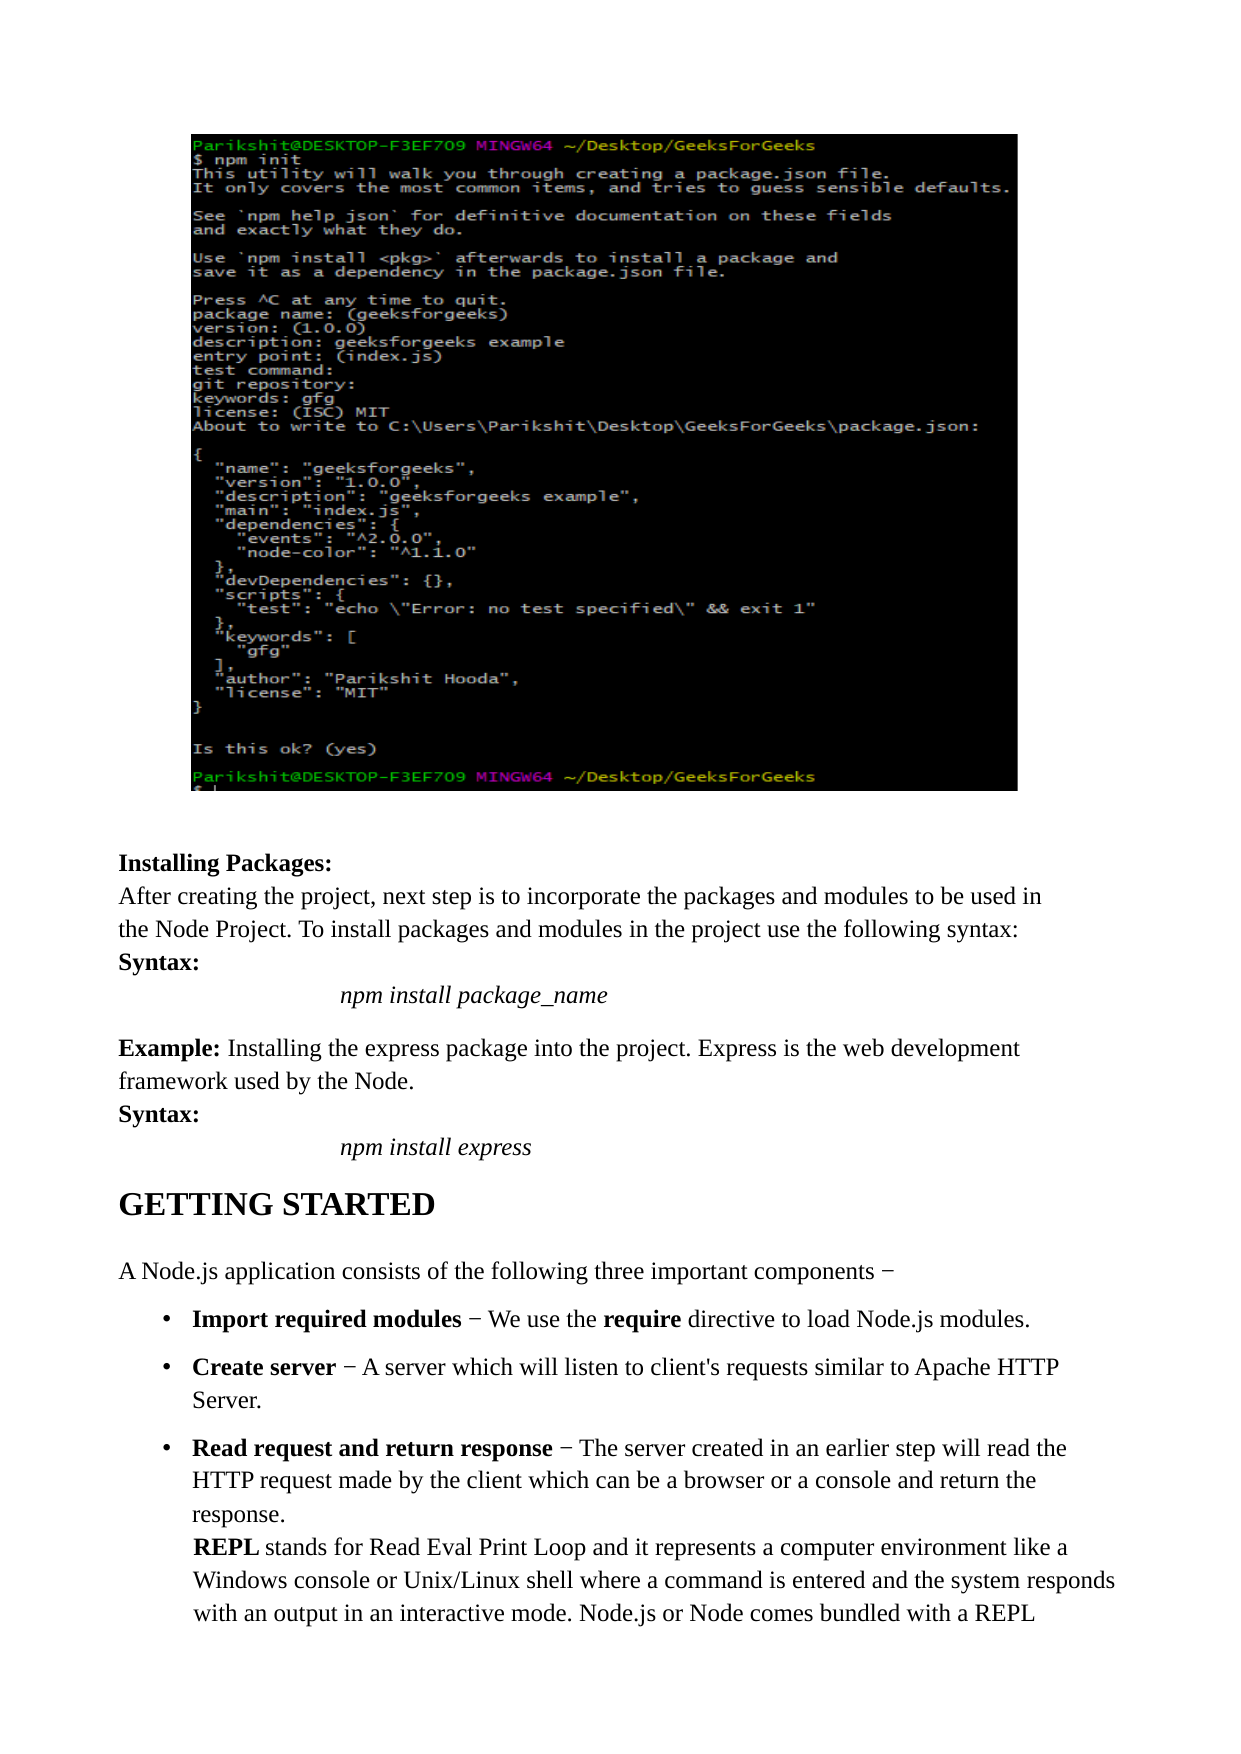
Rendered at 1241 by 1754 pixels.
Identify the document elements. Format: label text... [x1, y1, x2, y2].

text A Node.js application consists of the following three important components − [118, 1256, 1122, 1284]
list Import required modules − We use the require directive to load Node.js modules. [162, 1304, 1122, 1333]
text Installing Packages: After creating the project, next step is to incorporate the packages and modules to be used in the Node Project. To install packages and modules in the project use the following syntax: Syntax: [118, 848, 1063, 976]
text npm install express [118, 1132, 1122, 1161]
subtitle GETTING STARTED [118, 1184, 1122, 1223]
list Create server − A server which will listen to client's requests similar to Apache HTTP Server. [162, 1352, 1122, 1414]
list Read request and return response − The server created in an earlier step will read the HTTP request made by the client which can be a browser or a console and return the response. [162, 1433, 1122, 1527]
text REPL stands for Read Eval Print Loop and it represents a computer environment like a [118, 1532, 1122, 1560]
text with an output in an interactive mode. Node.js or Node comes bundled with a REPL [118, 1598, 1122, 1626]
text Example: Installing the express package into the project. Express is the web development framework used by the Node. Syntax: [118, 1033, 1122, 1128]
picture [191, 134, 1018, 791]
text Windows console or Unix/Linux shell where a command is entered and the system responds [118, 1565, 1122, 1593]
text npm install package_name [118, 981, 1122, 1009]
